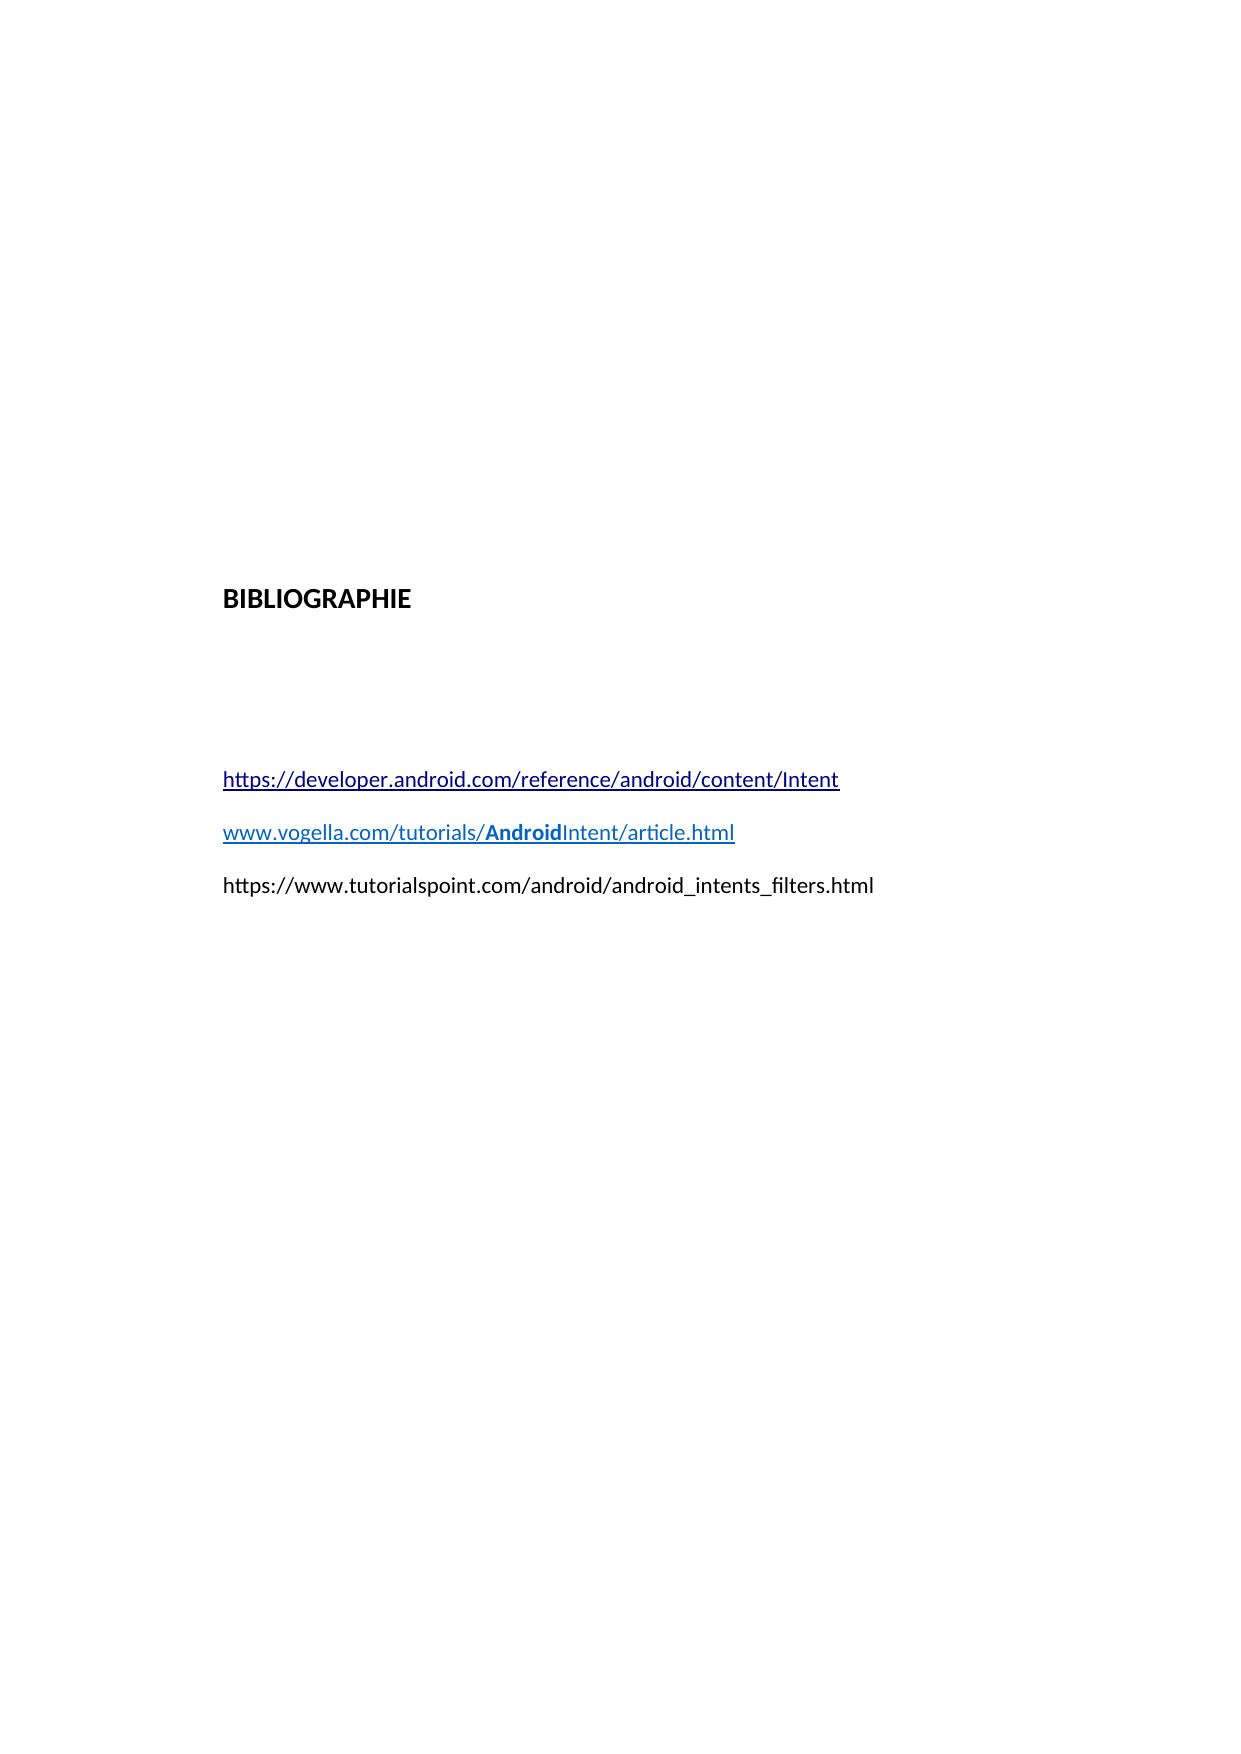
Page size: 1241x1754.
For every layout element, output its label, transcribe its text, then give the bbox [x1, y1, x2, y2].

list https://www.tutorialspoint.com/android/android_intents_filters.html [223, 871, 1093, 899]
list www.vogella.com/tutorials/AndroidIntent/article.html [223, 818, 1093, 846]
list https://developer.android.com/reference/android/content/Intent [223, 765, 1093, 793]
list BIBLIOGRAPHIE [223, 580, 1093, 616]
